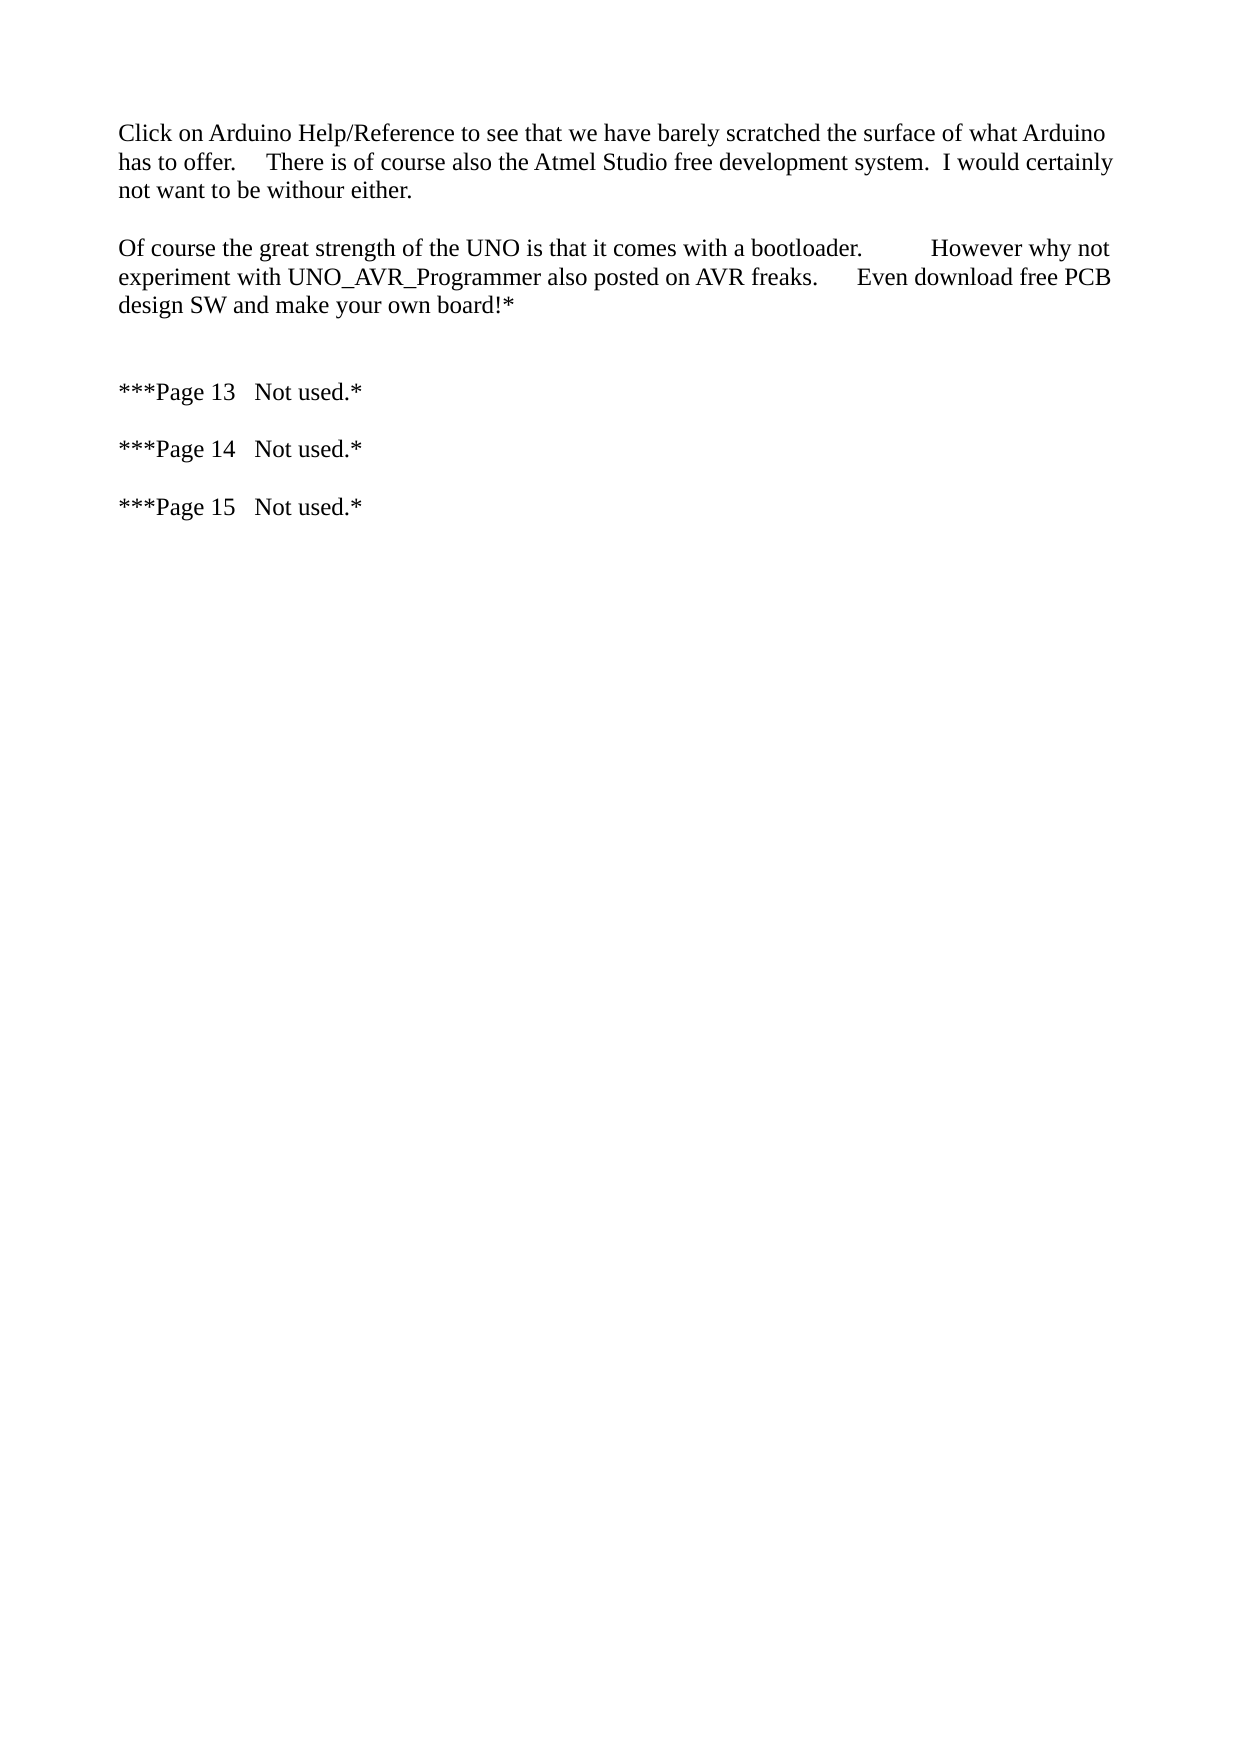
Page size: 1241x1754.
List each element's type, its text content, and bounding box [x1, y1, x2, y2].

text ***Page 13 Not used.* [118, 377, 1122, 406]
text Click on Arduino Help/Reference to see that we have barely scratched the surface of what Arduino has to offer. There is of course also the Atmel Studio free development system. I would certainly not want to be withour either. [118, 118, 1122, 204]
text ***Page 15 Not used.* [118, 492, 1122, 521]
text ***Page 14 Not used.* [118, 434, 1122, 463]
text Of course the great strength of the UNO is that it comes with a bootloader. However why not experiment with UNO_AVR_Programmer also posted on AVR freaks. Even download free PCB design SW and make your own board!* [118, 233, 1122, 319]
